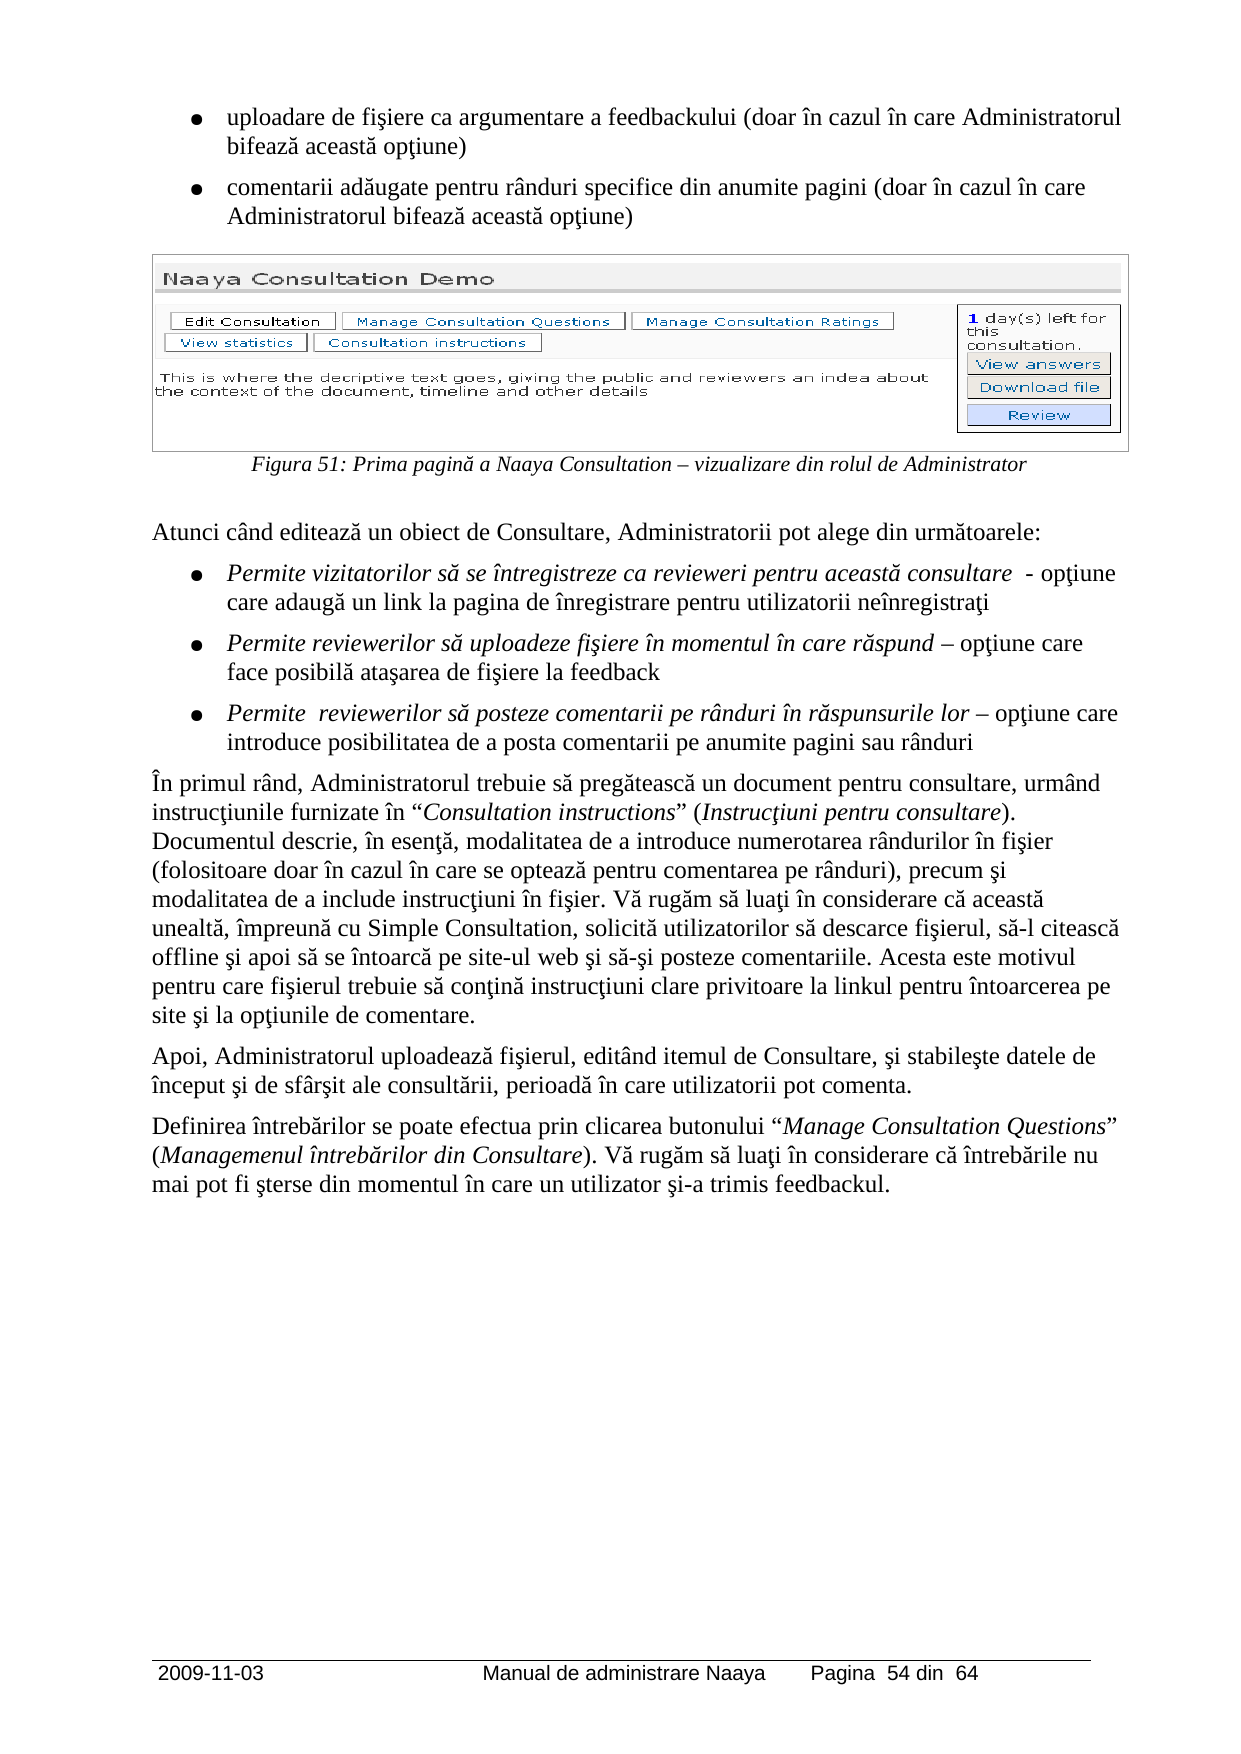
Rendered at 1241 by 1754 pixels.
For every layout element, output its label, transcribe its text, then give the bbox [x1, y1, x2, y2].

list Permite vizitatorilor să se întregistreze ca revieweri pentru această consultare - opţiune care adaugă un link la pagina de înregistrare pentru utilizatorii neînregistraţi [189, 558, 1128, 616]
picture [155, 257, 1126, 448]
list comentarii adăugate pentru rânduri specifice din anumite pagini (doar în cazul în care Administratorul bifează această opţiune) [189, 171, 1128, 229]
text Figura 51: Prima pagină a Naaya Consultation – vizualizare din rolul de Administrator [152, 452, 1128, 476]
list Permite reviewerilor să uploadeze fişiere în momentul în care răspund – opţiune care face posibilă ataşarea de fişiere la feedback [189, 628, 1128, 686]
text Apoi, Administratorul uploadează fişierul, editând itemul de Consultare, şi stabileşte datele de început şi de sfârşit ale consultării, perioadă în care utilizatorii pot comenta. [152, 1041, 1128, 1099]
text Atunci când editează un obiect de Consultare, Administratorii pot alege din următoarele: [152, 517, 1128, 546]
text [153, 255, 1128, 451]
text Definirea întrebărilor se poate efectua prin clicarea butonului “Manage Consultation Questions” (Managemenul întrebărilor din Consultare). Vă rugăm să luaţi în considerare că întrebările nu mai pot fi şterse din momentul în care un utilizator şi-a trimis feedbackul. [152, 1111, 1128, 1198]
list Permite reviewerilor să posteze comentarii pe rânduri în răspunsurile lor – opţiune care introduce posibilitatea de a posta comentarii pe anumite pagini sau rânduri [189, 698, 1128, 756]
text În primul rând, Administratorul trebuie să pregătească un document pentru consultare, urmând instrucţiunile furnizate în “Consultation instructions” (Instrucţiuni pentru consultare). Documentul descrie, în esenţă, modalitatea de a introduce numerotarea rândurilor în fişier (folositoare doar în cazul în care se optează pentru comentarea pe rânduri), precum şi modalitatea de a include instrucţiuni în fişier. Vă rugăm să luaţi în considerare că această unealtă, împreună cu Simple Consultation, solicită utilizatorilor să descarce fişierul, să-l citească offline şi apoi să se întoarcă pe site-ul web şi să-şi posteze comentariile. Acesta este motivul pentru care fişierul trebuie să conţină instrucţiuni clare privitoare la linkul pentru întoarcerea pe site şi la opţiunile de comentare. [152, 768, 1128, 1029]
list uploadare de fişiere ca argumentare a feedbackului (doar în cazul în care Administratorul bifează această opţiune) [189, 102, 1128, 160]
